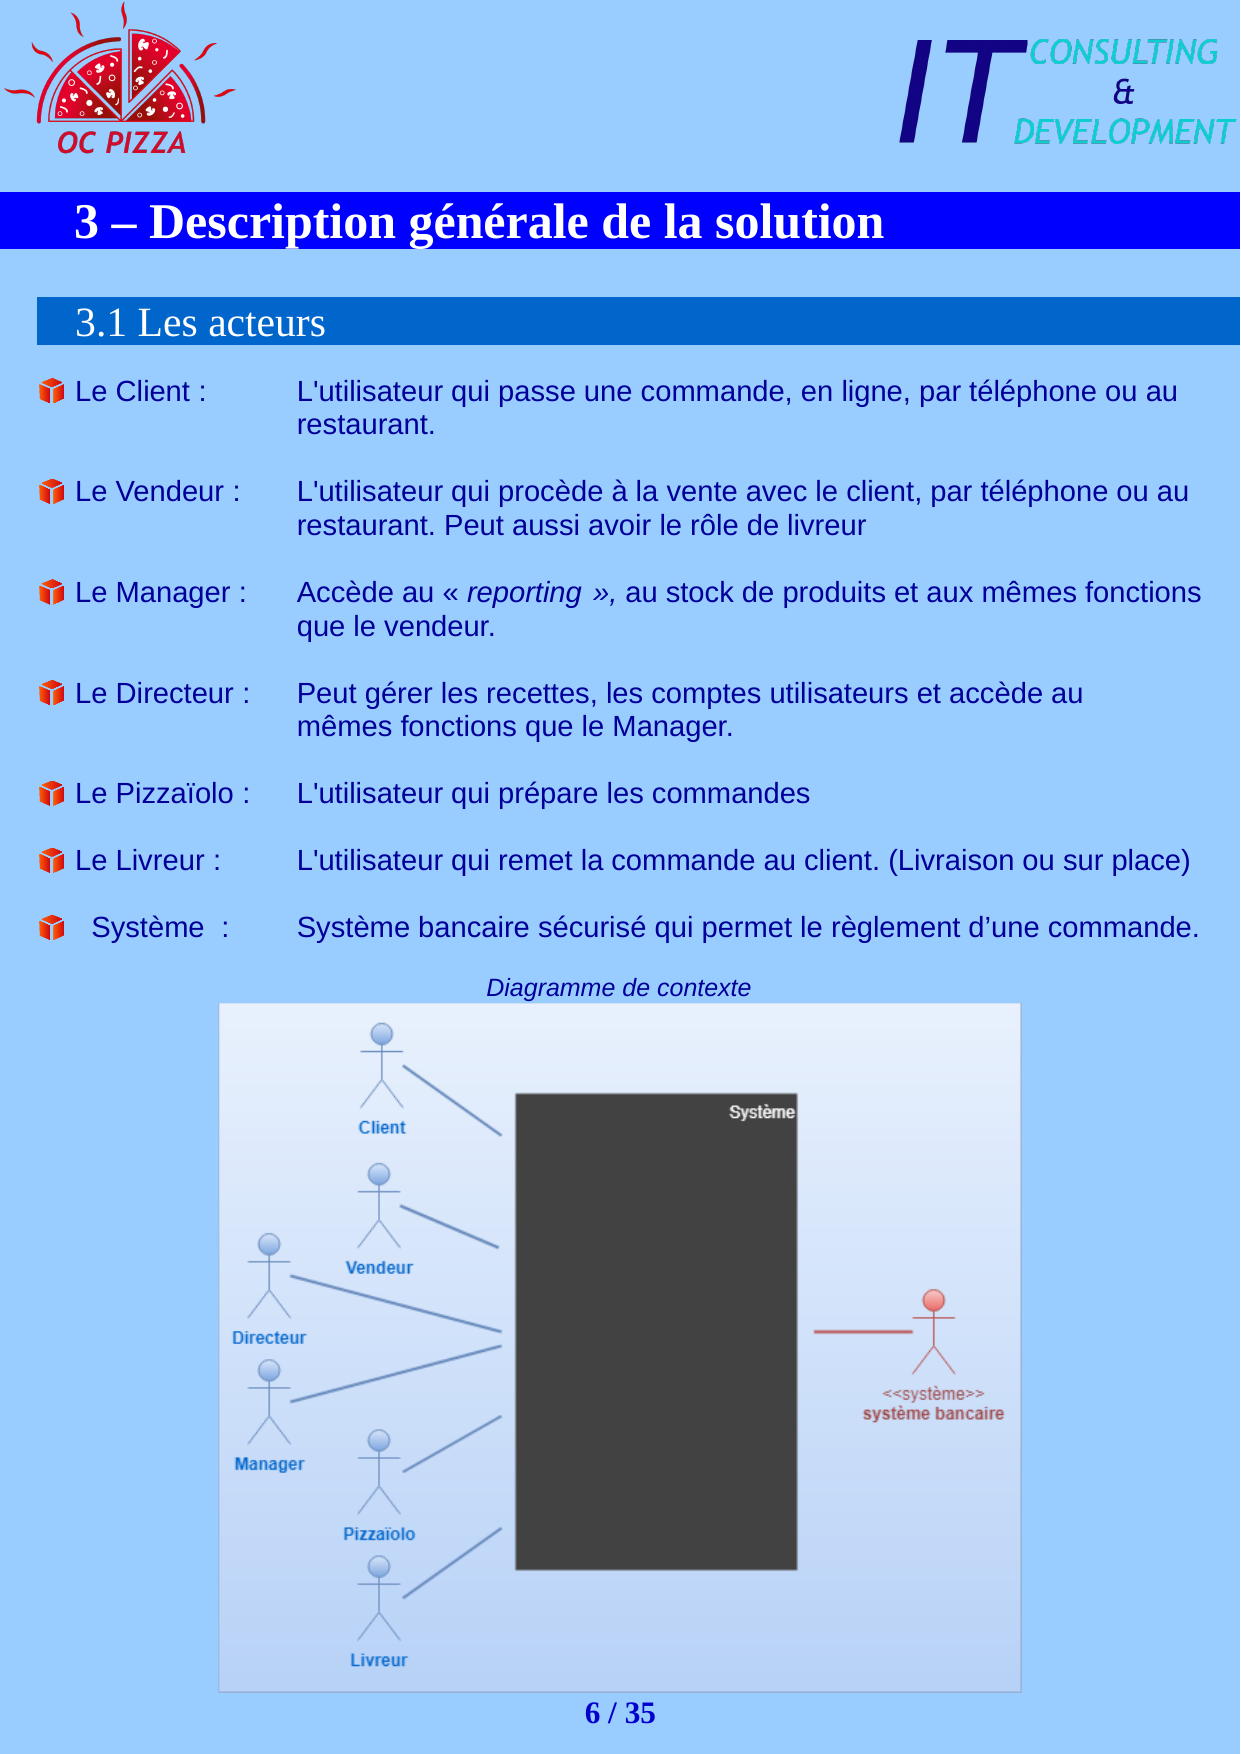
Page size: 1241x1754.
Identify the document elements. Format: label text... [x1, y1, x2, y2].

list 3.1 Les acteurs [37, 297, 1240, 345]
picture [218, 1003, 1022, 1693]
list Le Livreur : L'utilisateur qui remet la commande au client. (Livraison ou sur place) [37, 843, 1240, 911]
text Diagramme de contexte [0, 973, 1240, 1002]
picture [0, 0, 237, 163]
list Le Pizzaïolo : L'utilisateur qui prépare les commandes [37, 776, 1240, 843]
list Le Directeur : Peut gérer les recettes, les comptes utilisateurs et accède au mêmes fonctions que le Manager. [37, 676, 1240, 776]
list Le Client : L'utilisateur qui passe une commande, en ligne, par téléphone ou au restaurant. [37, 374, 1240, 474]
text 3 – Description générale de la solution [0, 192, 1240, 249]
picture [884, 21, 1240, 163]
list Le Manager : Accède au « reporting », au stock de produits et aux mêmes fonctions que le vendeur. [37, 575, 1240, 676]
list Système : Système bancaire sécurisé qui permet le règlement d’une commande. [37, 911, 1240, 944]
list Le Vendeur : L'utilisateur qui procède à la vente avec le client, par téléphone ou au restaurant. Peut aussi avoir le rôle de livreur [37, 474, 1240, 575]
